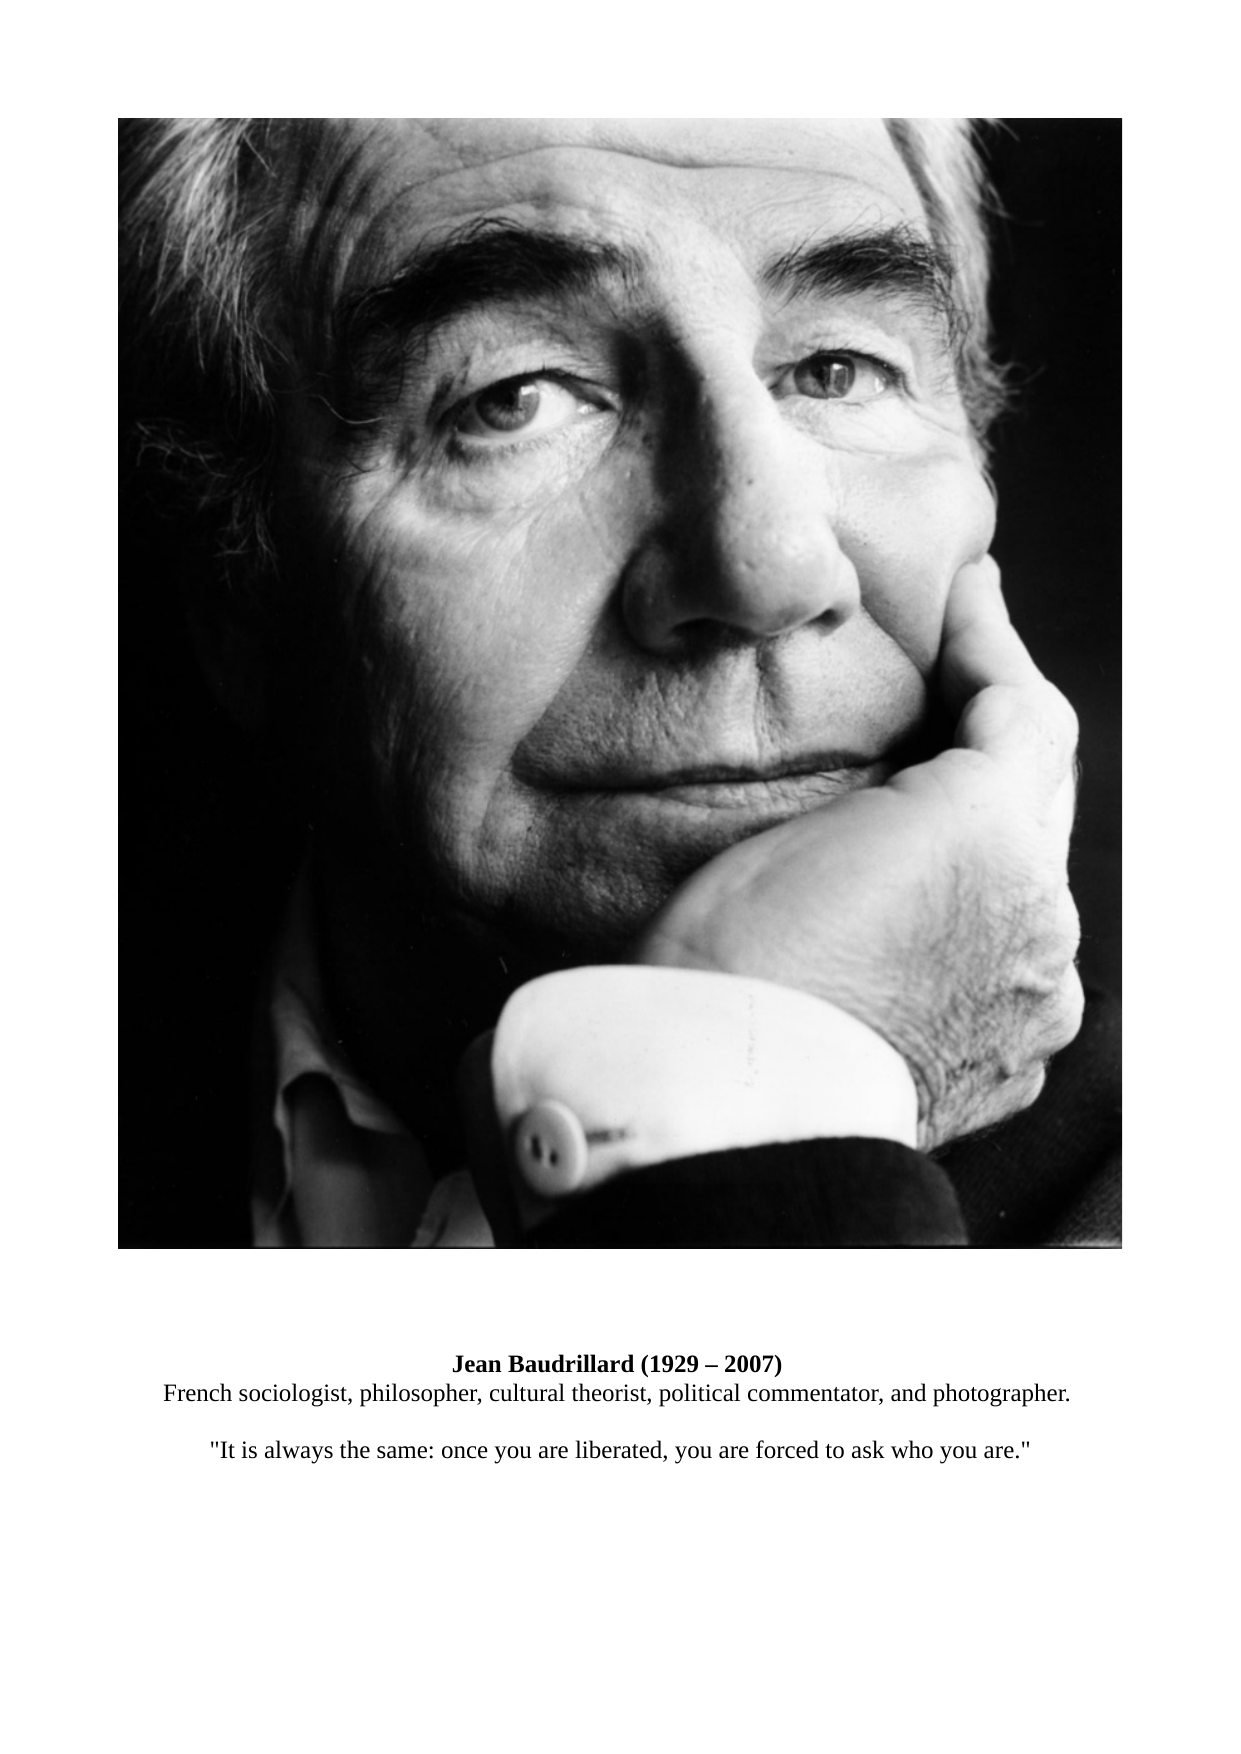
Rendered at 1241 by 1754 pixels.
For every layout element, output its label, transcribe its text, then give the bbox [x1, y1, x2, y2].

text Jean Baudrillard (1929 – 2007) [118, 1349, 1122, 1378]
text "It is always the same: once you are liberated, you are forced to ask who you are." [118, 1436, 1122, 1464]
text French sociologist, philosopher, cultural theorist, political commentator, and photographer. [118, 1378, 1122, 1407]
picture [118, 118, 1123, 1249]
